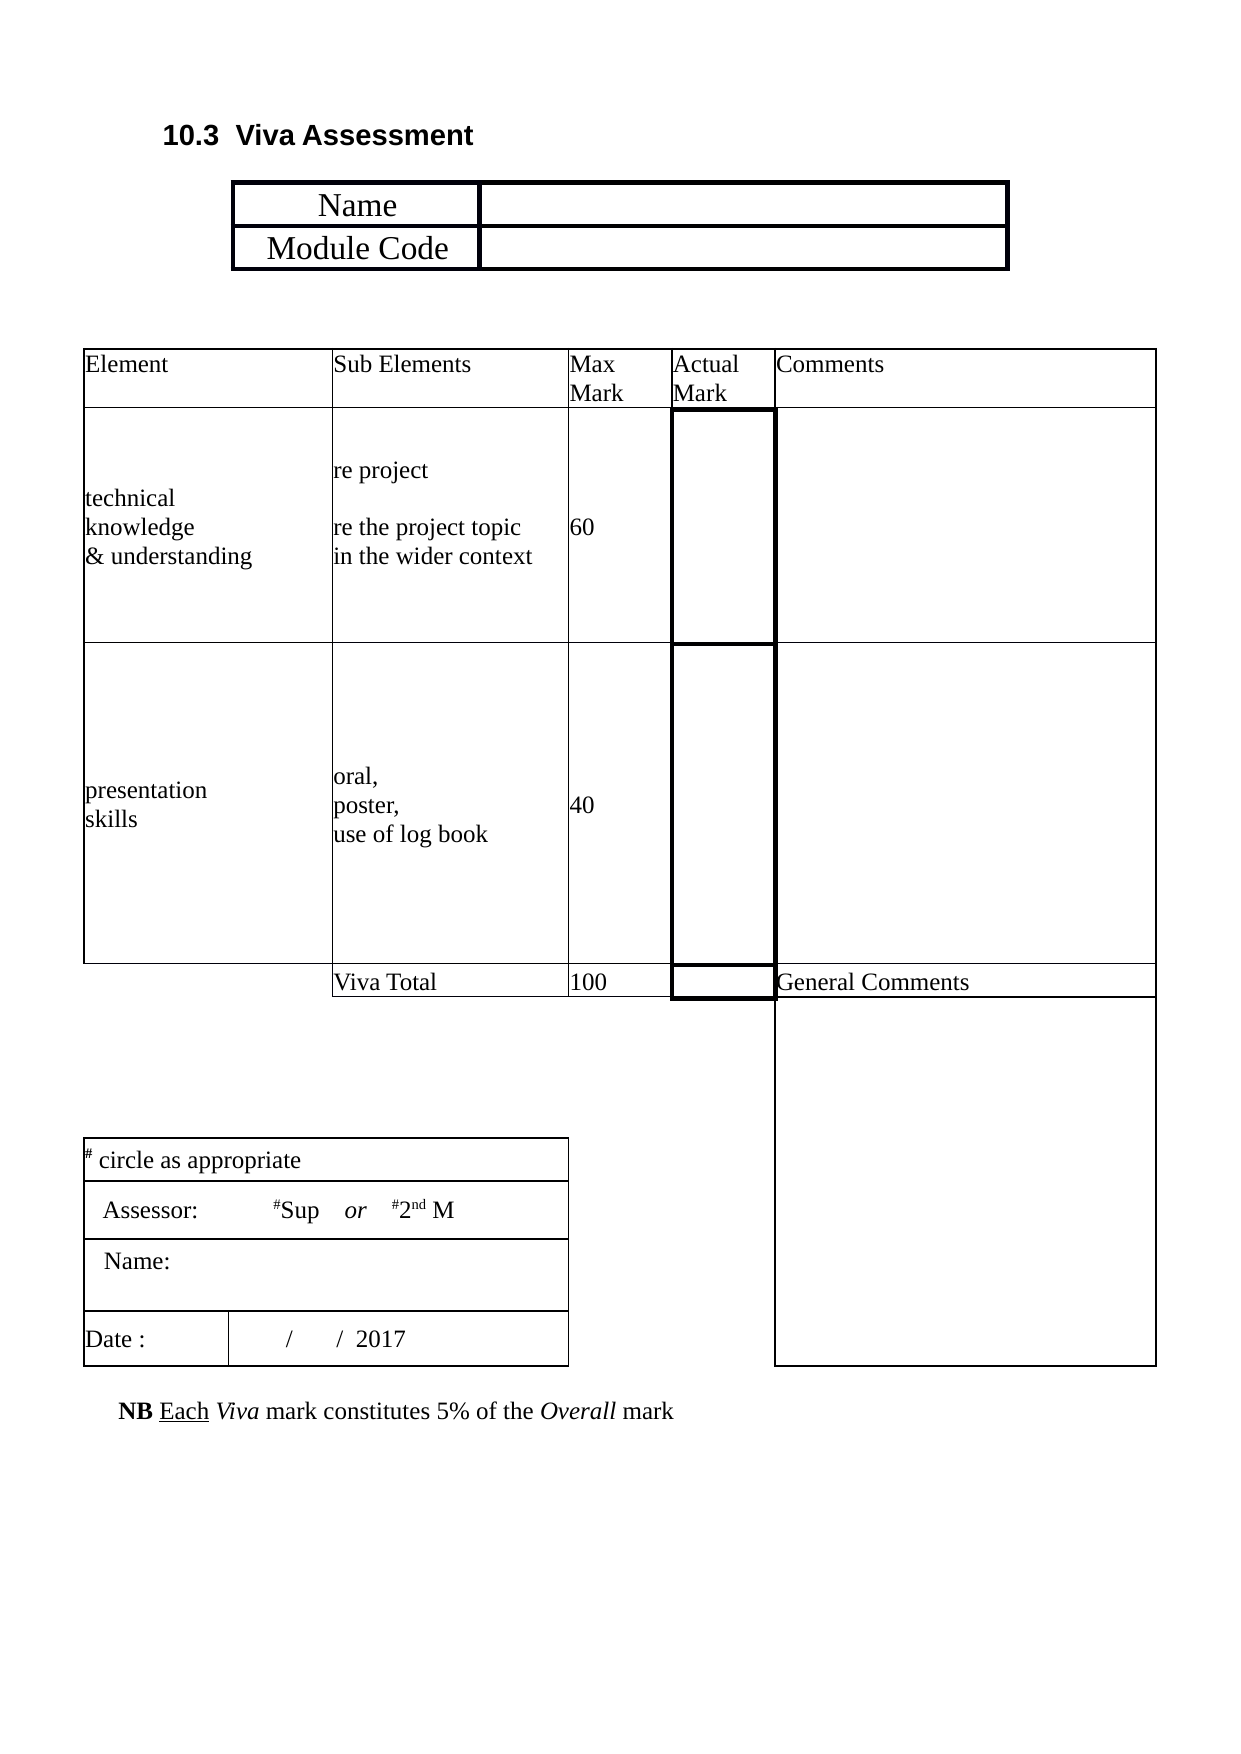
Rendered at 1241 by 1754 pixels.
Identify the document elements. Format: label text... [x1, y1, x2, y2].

table_header Element [85, 350, 332, 407]
table_header Sub Elements [333, 350, 568, 407]
table_cell 100 [569, 964, 670, 996]
table_cell 60 [569, 408, 670, 642]
table_cell [674, 646, 773, 962]
table_cell Module Code [235, 228, 477, 266]
table_cell Viva Total [333, 964, 568, 996]
table_cell Assessor: #Sup or #2nd M …... [85, 1182, 568, 1238]
table_cell re project re the project topic in the wider context [333, 408, 568, 642]
table_cell Date : [85, 1312, 228, 1365]
table_cell [778, 643, 1155, 962]
text NB Each Viva mark constitutes 5% of the Overall mark [118, 1396, 1122, 1424]
table_cell [482, 228, 1005, 266]
table_cell / / 2017 [229, 1312, 568, 1365]
table_header [482, 185, 1005, 223]
table_cell [674, 967, 773, 996]
table_cell [778, 408, 1155, 642]
table_cell [674, 412, 773, 642]
table_cell 40 [569, 643, 670, 962]
table_cell oral, poster, use of log book [333, 643, 568, 962]
table_header Comments [776, 350, 1155, 407]
table_cell [569, 997, 774, 1365]
table_header Actual Mark [673, 350, 774, 407]
table_cell [776, 998, 1155, 1365]
table_cell General Comments [778, 964, 1155, 996]
table_cell presentation skills [85, 643, 332, 962]
table_cell [84, 996, 332, 1137]
table_cell technical knowledge & understanding [85, 408, 332, 642]
table_cell # circle as appropriate [85, 1139, 568, 1180]
table_cell [332, 997, 568, 1137]
table_cell [84, 964, 332, 996]
subtitle 10.3 Viva Assessment [162, 118, 1122, 152]
table_header Name [235, 185, 477, 223]
table_cell Name: [85, 1240, 568, 1310]
table_header Max Mark [569, 350, 671, 407]
